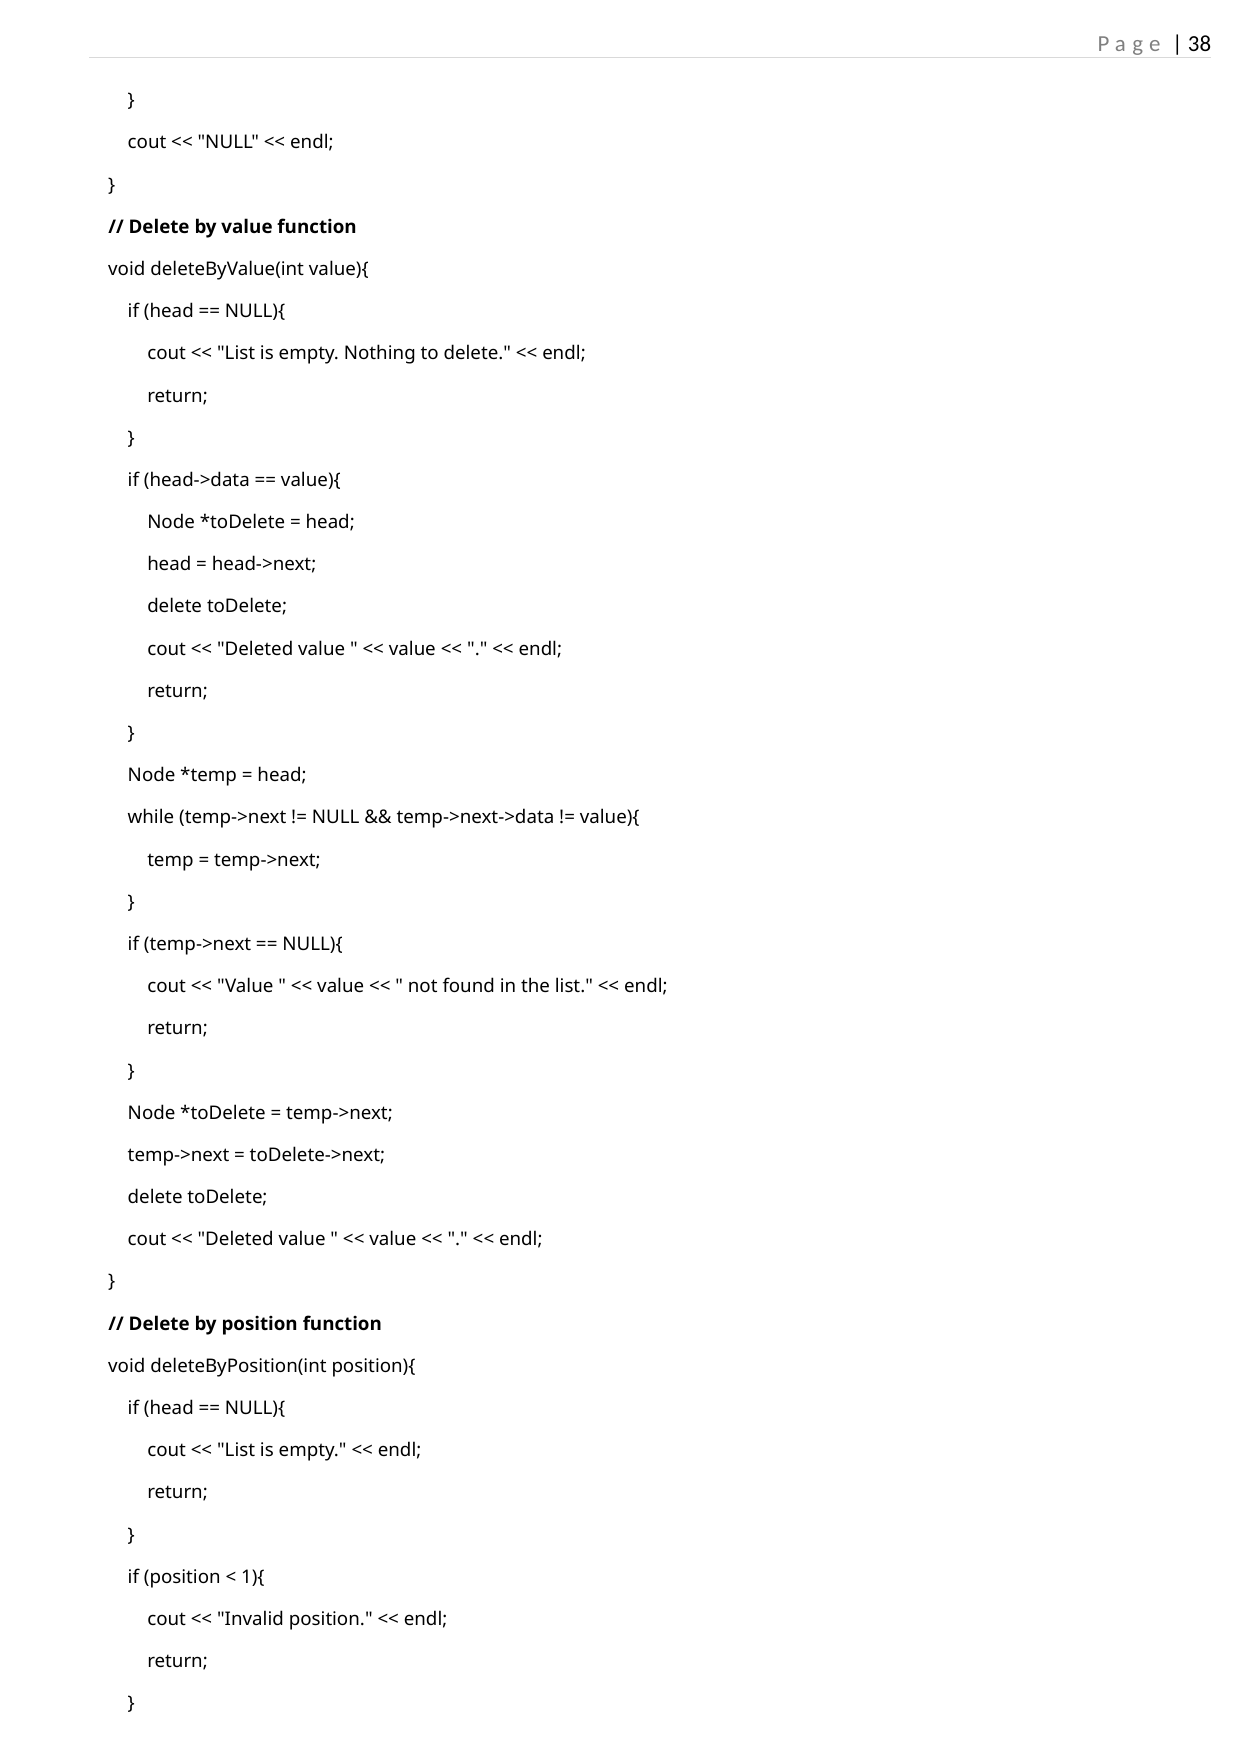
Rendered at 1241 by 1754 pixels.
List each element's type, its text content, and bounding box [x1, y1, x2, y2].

text } [88, 1690, 1211, 1715]
text return; [88, 677, 1211, 703]
text cout << "NULL" << endl; [88, 129, 1211, 154]
text Node *temp = head; [88, 762, 1211, 787]
text } [88, 171, 1211, 196]
text } [88, 719, 1211, 745]
text // Delete by position function [88, 1310, 1211, 1336]
text if (temp->next == NULL){ [88, 930, 1211, 956]
text cout << "Deleted value " << value << "." << endl; [88, 635, 1211, 661]
text return; [88, 382, 1211, 407]
text cout << "Value " << value << " not found in the list." << endl; [88, 972, 1211, 998]
text if (position < 1){ [88, 1563, 1211, 1589]
text // Delete by value function [88, 213, 1211, 239]
text cout << "Invalid position." << endl; [88, 1605, 1211, 1631]
text temp = temp->next; [88, 846, 1211, 871]
text } [88, 1268, 1211, 1293]
text } [88, 424, 1211, 449]
text head = head->next; [88, 551, 1211, 576]
text delete toDelete; [88, 593, 1211, 618]
text void deleteByValue(int value){ [88, 255, 1211, 281]
text delete toDelete; [88, 1183, 1211, 1209]
text cout << "List is empty. Nothing to delete." << endl; [88, 340, 1211, 365]
text if (head->data == value){ [88, 466, 1211, 492]
text } [88, 87, 1211, 112]
text while (temp->next != NULL && temp->next->data != value){ [88, 804, 1211, 829]
text void deleteByPosition(int position){ [88, 1352, 1211, 1378]
text return; [88, 1647, 1211, 1673]
text cout << "Deleted value " << value << "." << endl; [88, 1226, 1211, 1251]
text if (head == NULL){ [88, 1394, 1211, 1420]
text } [88, 1057, 1211, 1082]
text Node *toDelete = temp->next; [88, 1099, 1211, 1124]
text if (head == NULL){ [88, 297, 1211, 323]
text Node *toDelete = head; [88, 508, 1211, 534]
text return; [88, 1479, 1211, 1504]
text } [88, 888, 1211, 914]
text temp->next = toDelete->next; [88, 1141, 1211, 1167]
text return; [88, 1015, 1211, 1040]
text cout << "List is empty." << endl; [88, 1437, 1211, 1462]
text } [88, 1521, 1211, 1546]
